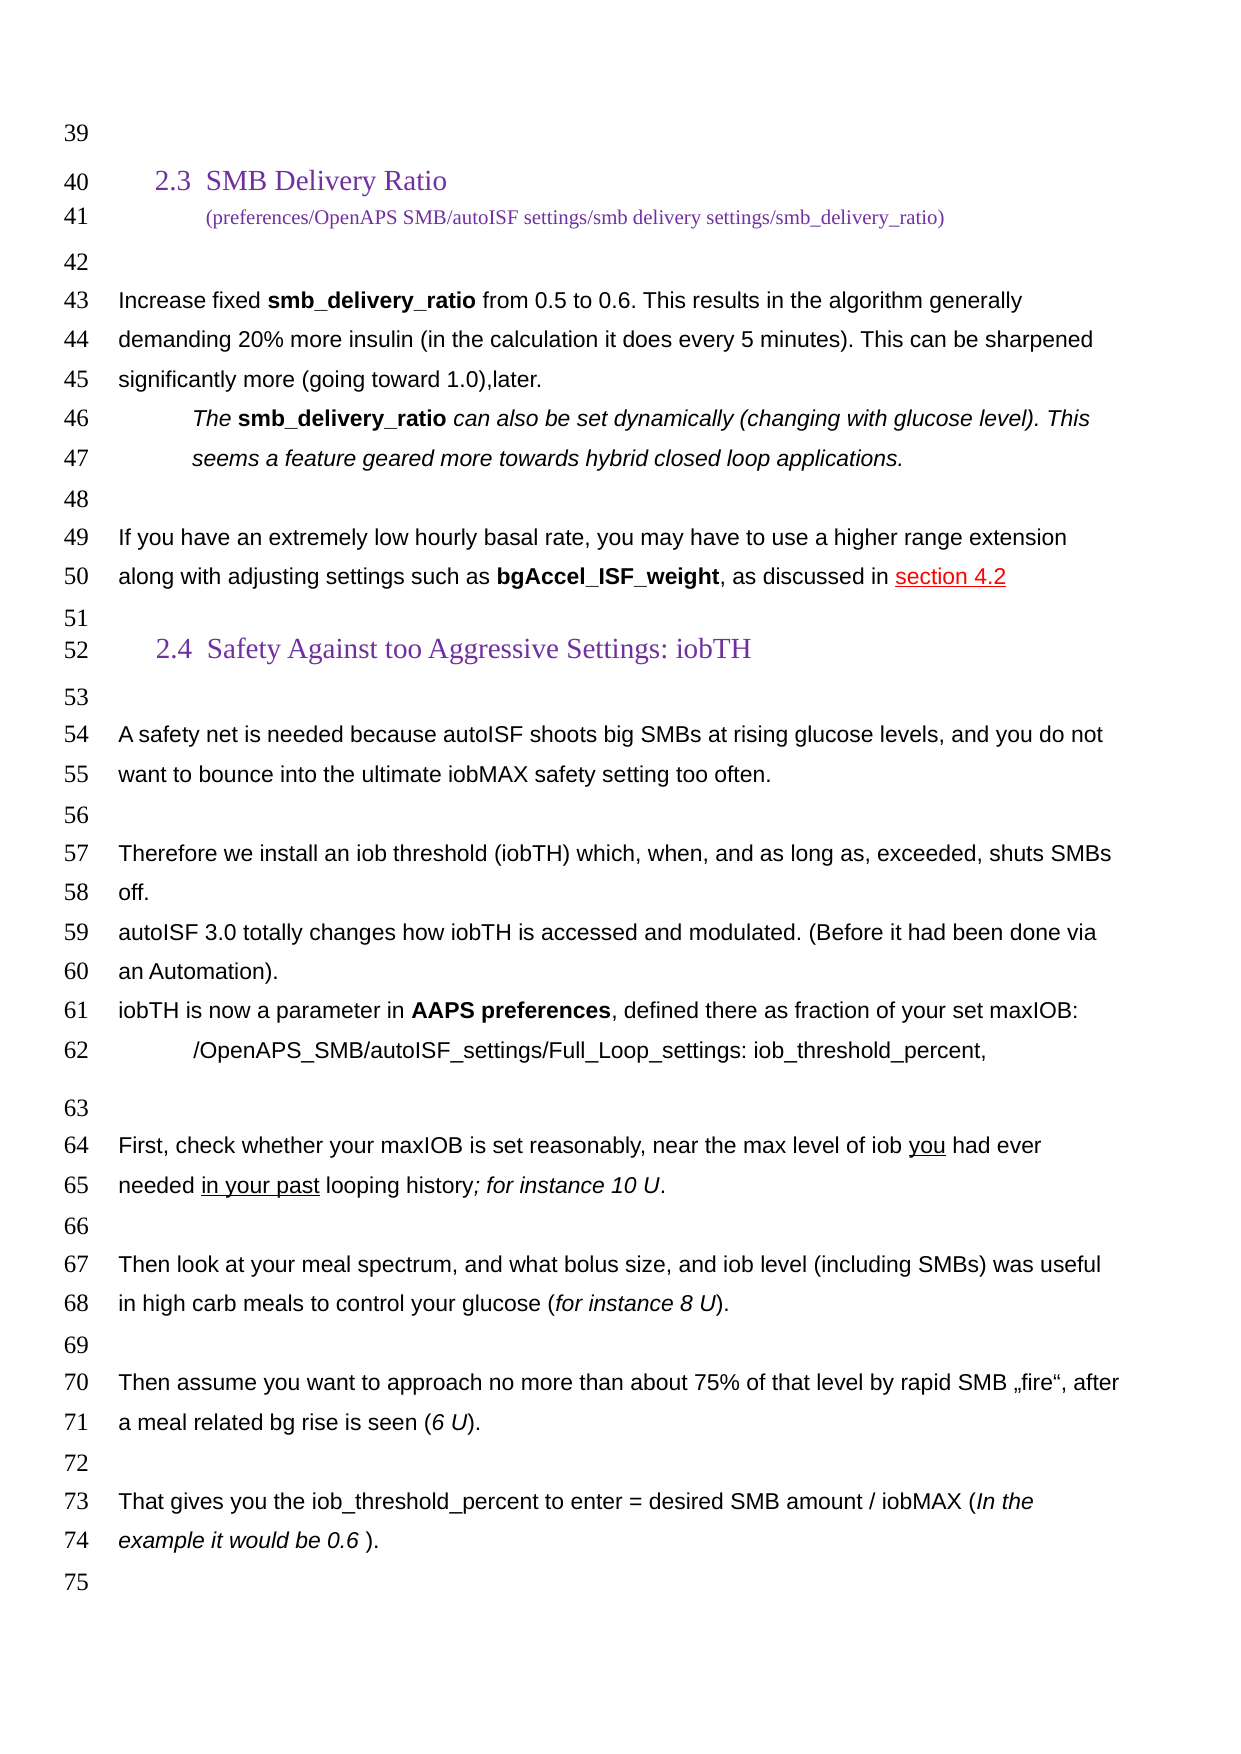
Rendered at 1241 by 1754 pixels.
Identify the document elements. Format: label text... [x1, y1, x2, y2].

text Increase fixed smb_delivery_ratio from 0.5 to 0.6. This results in the algorithm generally demanding 20% more insulin (in the calculation it does every 5 minutes). This can be sharpened significantly more (going toward 1.0),later. [118, 287, 1122, 392]
list /OpenAPS_SMB/autoISF_settings/Full_Loop_settings: iob_threshold_percent, [193, 1037, 1122, 1063]
text If you have an extremely low hourly basal rate, you may have to use a higher range extension along with adjusting settings such as bgAccel_ISF_weight, as discussed in section 4.2 [118, 524, 1122, 589]
text Therefore we install an iob threshold (iobTH) which, when, and as long as, exceeded, shuts SMBs off. [118, 839, 1122, 905]
text That gives you the iob_threshold_percent to enter = desired SMB amount / iobMAX (In the example it would be 0.6 ). [118, 1488, 1122, 1554]
list 2.4 Safety Against too Aggressive Settings: iobTH [156, 631, 1122, 665]
text A safety net is needed because autoISF shoots big SMBs at rising glucose levels, and you do not want to bounce into the ultimate iobMAX safety setting too often. [118, 721, 1122, 787]
text The smb_delivery_ratio can also be set dynamically (changing with glucose level). This seems a feature geared more towards hybrid closed loop applications. [192, 405, 1122, 471]
text Then look at your meal spectrum, and what bolus size, and iob level (including SMBs) was useful in high carb meals to control your glucose (for instance 8 U). [118, 1251, 1122, 1317]
text iobTH is now a parameter in AAPS preferences, defined there as fraction of your set maxIOB: [118, 997, 1122, 1024]
text Then assume you want to approach no more than about 75% of that level by rapid SMB „fire“, after a meal related bg rise is seen (6 U). [118, 1369, 1122, 1435]
text autoISF 3.0 totally changes how iobTH is accessed and modulated. (Before it had been done via an Automation). [118, 918, 1122, 984]
list 2.3 SMB Delivery Ratio (preferences/OpenAPS SMB/autoISF settings/smb delivery settings/smb_delivery_ratio) [118, 163, 1122, 231]
text First, check whether your maxIOB is set reasonably, near the max level of iob you had ever needed in your past looping history; for instance 10 U. [118, 1132, 1122, 1198]
